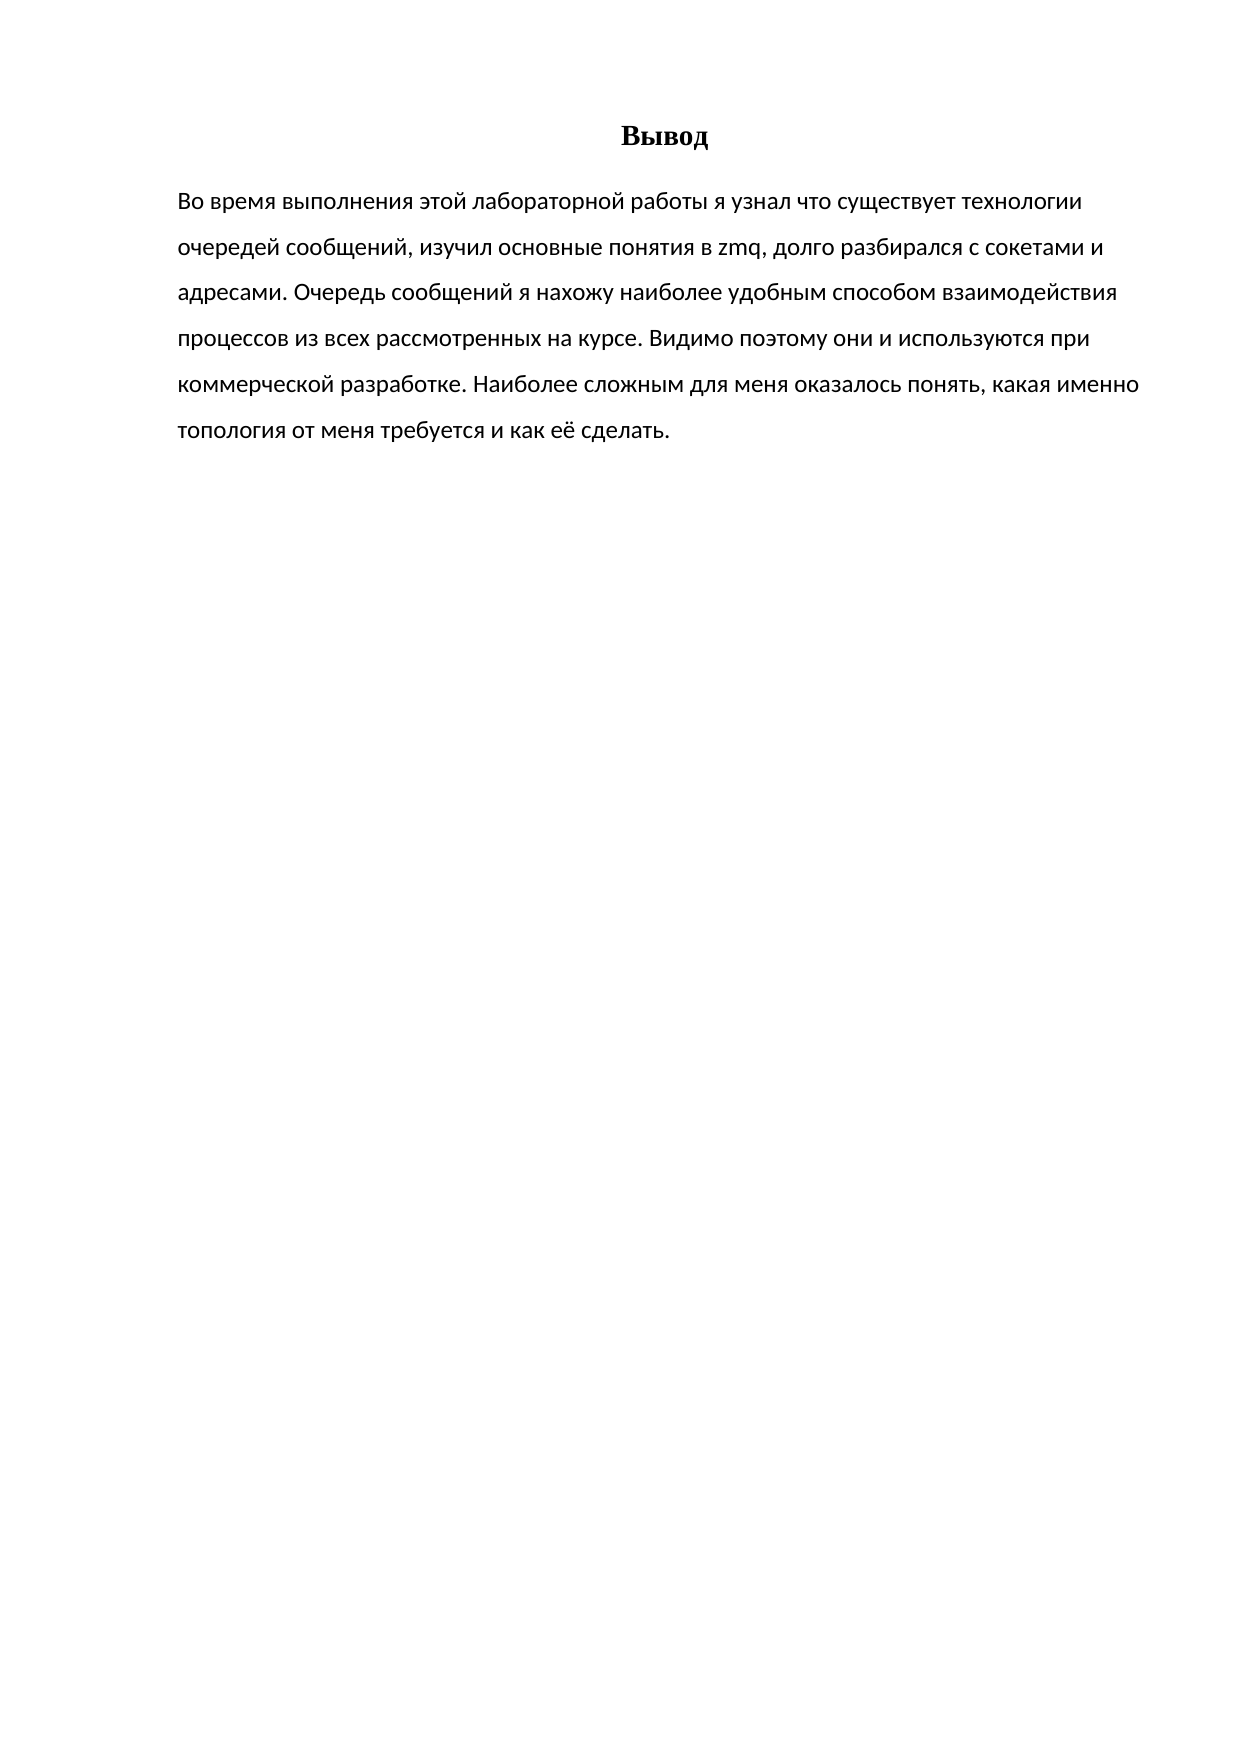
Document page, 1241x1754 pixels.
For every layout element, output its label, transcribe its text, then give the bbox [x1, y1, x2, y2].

text Во время выполнения этой лабораторной работы я узнал что существует технологии очередей сообщений, изучил основные понятия в zmq, долго разбирался с сокетами и адресами. Очередь сообщений я нахожу наиболее удобным способом взаимодействия процессов из всех рассмотренных на курсе. Видимо поэтому они и используются при коммерческой разработке. Наиболее сложным для меня оказалось понять, какая именно топология от меня требуется и как её сделать. [177, 185, 1152, 444]
text Вывод [177, 118, 1152, 152]
